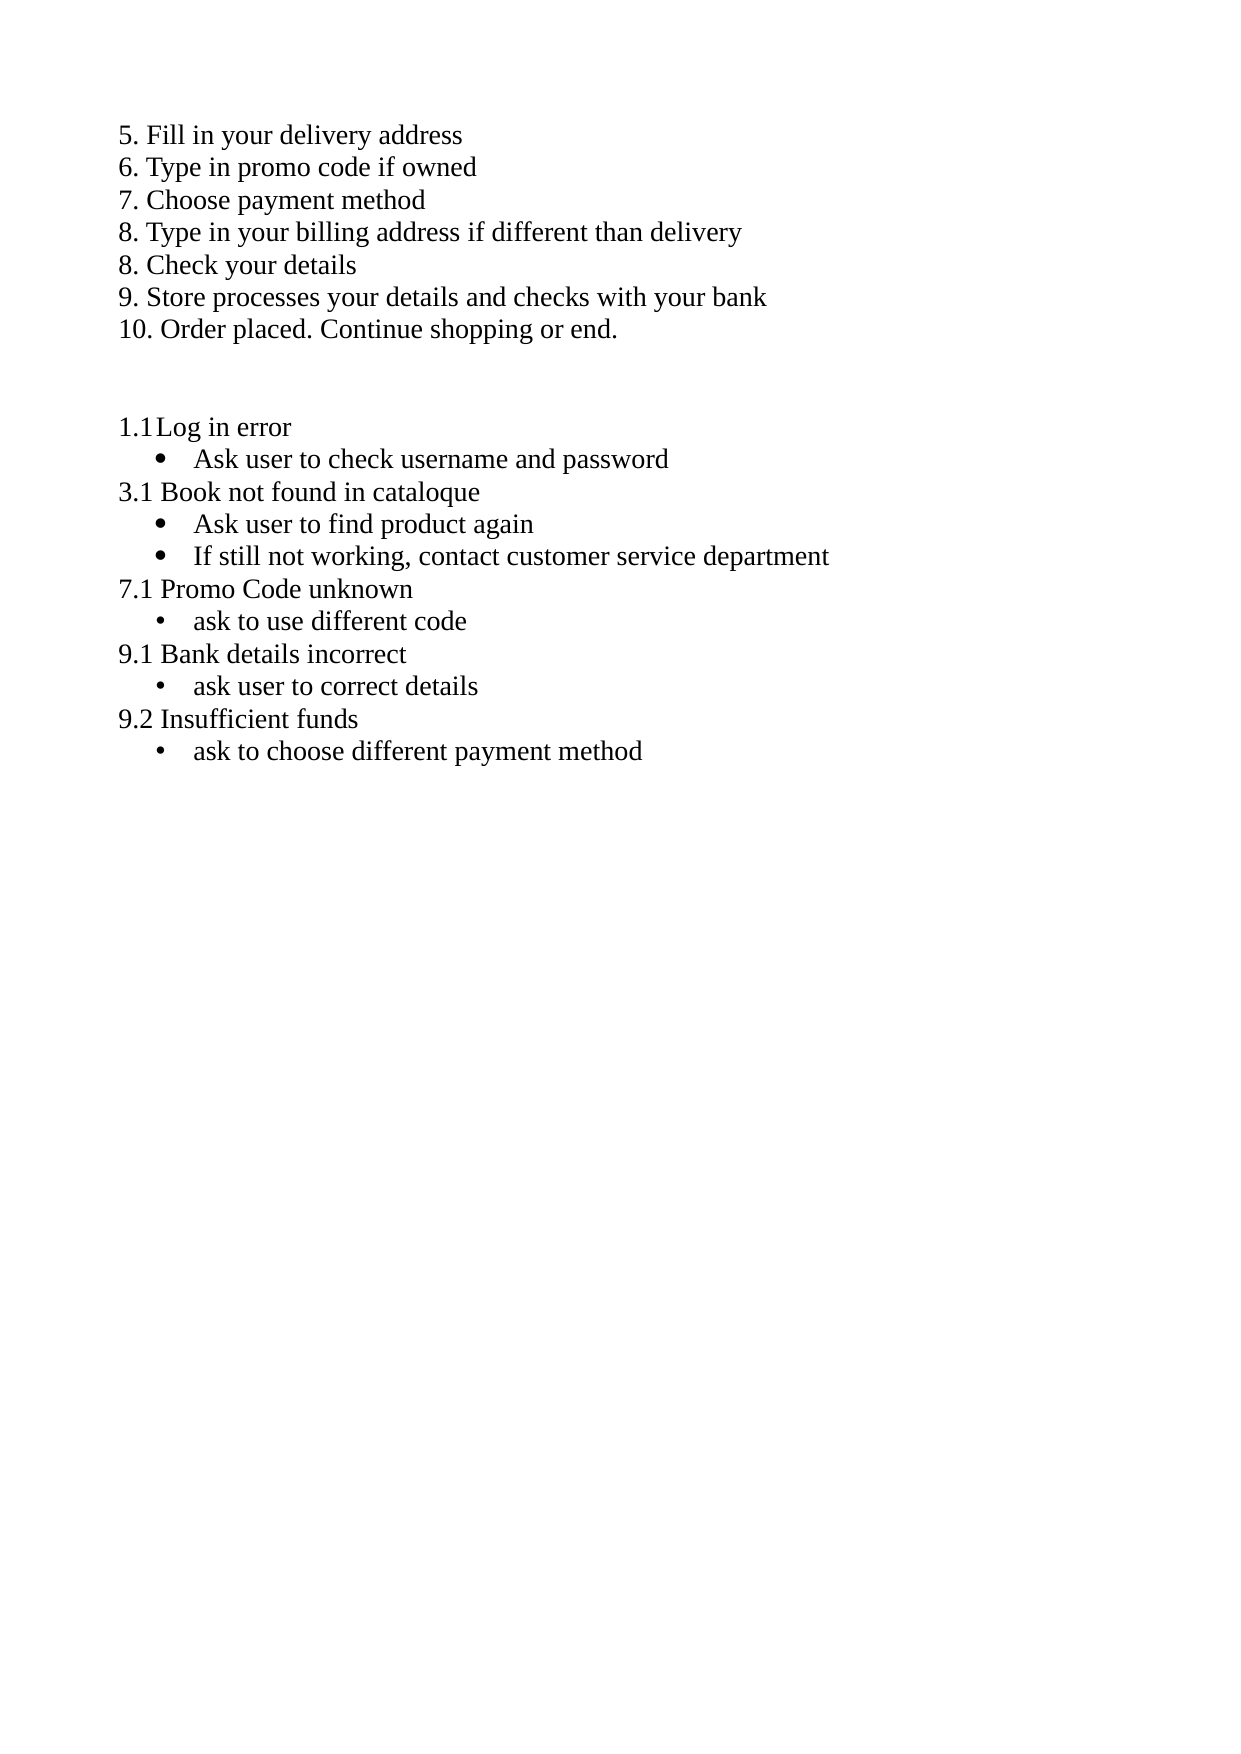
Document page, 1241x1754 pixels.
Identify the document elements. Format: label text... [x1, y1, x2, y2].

text 9. Store processes your details and checks with your bank [118, 280, 1122, 312]
list ask to choose different payment method [156, 734, 1122, 767]
text 8. Type in your billing address if different than delivery [118, 215, 1122, 248]
text 8. Check your details [118, 248, 1122, 280]
list Ask user to find product again [156, 507, 1122, 539]
list Ask user to check username and password [156, 442, 1122, 474]
list ask to use different code [156, 604, 1122, 637]
list Log in error [118, 410, 1122, 442]
text 9.1 Bank details incorrect [118, 637, 1122, 669]
text 10. Order placed. Continue shopping or end. [118, 312, 1122, 345]
text 7.1 Promo Code unknown [118, 572, 1122, 604]
text 3.1 Book not found in cataloque [118, 474, 1122, 507]
text 5. Fill in your delivery address [118, 118, 1122, 151]
text 9.2 Insufficient funds [118, 702, 1122, 734]
list If still not working, contact customer service department [156, 539, 1122, 572]
list ask user to correct details [156, 669, 1122, 702]
text 7. Choose payment method [118, 183, 1122, 215]
text 6. Type in promo code if owned [118, 151, 1122, 183]
